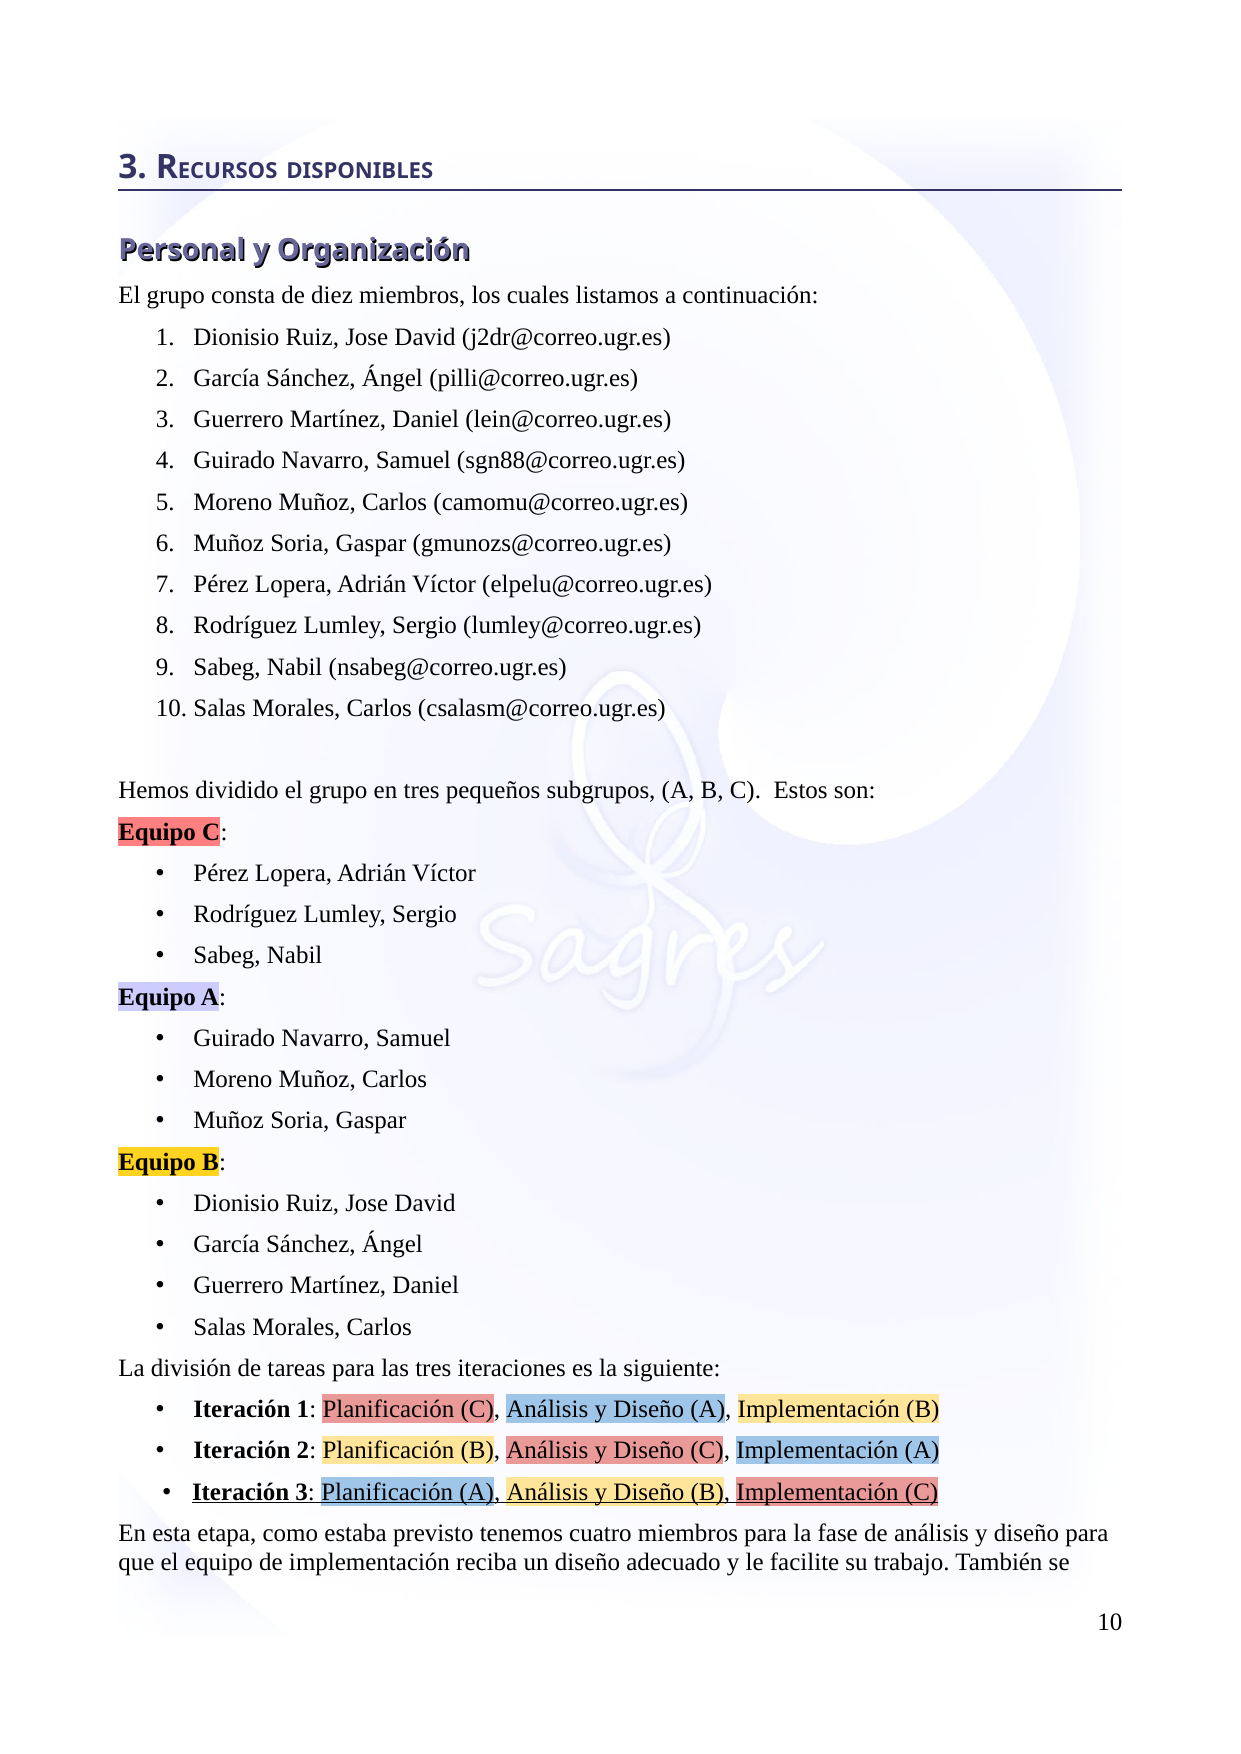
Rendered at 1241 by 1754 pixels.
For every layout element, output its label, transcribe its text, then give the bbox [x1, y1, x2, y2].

list Muñoz Soria, Gaspar (gmunozs@correo.ugr.es) [156, 528, 1122, 557]
picture [118, 1176, 1122, 1353]
text La división de tareas para las tres iteraciones es la siguiente: [118, 1353, 1122, 1382]
picture [118, 191, 1122, 228]
picture [118, 804, 1122, 817]
picture [118, 846, 1122, 982]
text Equipo B: [118, 1147, 1122, 1176]
picture [118, 118, 1122, 143]
list Guirado Navarro, Samuel [156, 1023, 1122, 1052]
list Guirado Navarro, Samuel (sgn88@correo.ugr.es) [156, 446, 1122, 474]
text En esta etapa, como estaba previsto tenemos cuatro miembros para la fase de análisis y diseño para que el equipo de implementación reciba un diseño adecuado y le facilite su trabajo. También se [118, 1518, 1122, 1576]
list Rodríguez Lumley, Sergio (lumley@correo.ugr.es) [156, 611, 1122, 639]
list Iteración 3: Planificación (A), Análisis y Diseño (B), Implementación (C) [162, 1477, 1122, 1506]
picture [118, 1011, 1122, 1147]
picture [118, 1576, 1122, 1636]
list Pérez Lopera, Adrián Víctor [156, 858, 1122, 887]
list Dionisio Ruiz, Jose David [156, 1188, 1122, 1217]
list Muñoz Soria, Gaspar [156, 1106, 1122, 1134]
picture [118, 309, 1122, 776]
subtitle 3. Recursos disponibles [118, 143, 1122, 189]
subtitle Personal y Organización [118, 228, 1122, 268]
list Rodríguez Lumley, Sergio [156, 899, 1122, 928]
list Moreno Muñoz, Carlos [156, 1064, 1122, 1093]
text Hemos dividido el grupo en tres pequeños subgrupos, (A, B, C). Estos son: [118, 776, 1122, 804]
list Salas Morales, Carlos (csalasm@correo.ugr.es) [156, 693, 1122, 722]
list García Sánchez, Ángel (pilli@correo.ugr.es) [156, 363, 1122, 392]
list Sabeg, Nabil [156, 941, 1122, 969]
text Equipo A: [118, 982, 1122, 1011]
text Equipo C: [118, 817, 1122, 846]
list García Sánchez, Ángel [156, 1229, 1122, 1258]
list Pérez Lopera, Adrián Víctor (elpelu@correo.ugr.es) [156, 569, 1122, 598]
picture [118, 1382, 1122, 1518]
list Moreno Muñoz, Carlos (camomu@correo.ugr.es) [156, 487, 1122, 516]
list Iteración 2: Planificación (B), Análisis y Diseño (C), Implementación (A) [156, 1436, 1122, 1464]
list Guerrero Martínez, Daniel (lein@correo.ugr.es) [156, 404, 1122, 433]
list Guerrero Martínez, Daniel [156, 1271, 1122, 1299]
picture [118, 268, 1122, 281]
list Iteración 1: Planificación (C), Análisis y Diseño (A), Implementación (B) [156, 1394, 1122, 1423]
list Sabeg, Nabil (nsabeg@correo.ugr.es) [156, 652, 1122, 681]
list Dionisio Ruiz, Jose David (j2dr@correo.ugr.es) [156, 322, 1122, 351]
text El grupo consta de diez miembros, los cuales listamos a continuación: [118, 281, 1122, 309]
list Salas Morales, Carlos [156, 1312, 1122, 1341]
